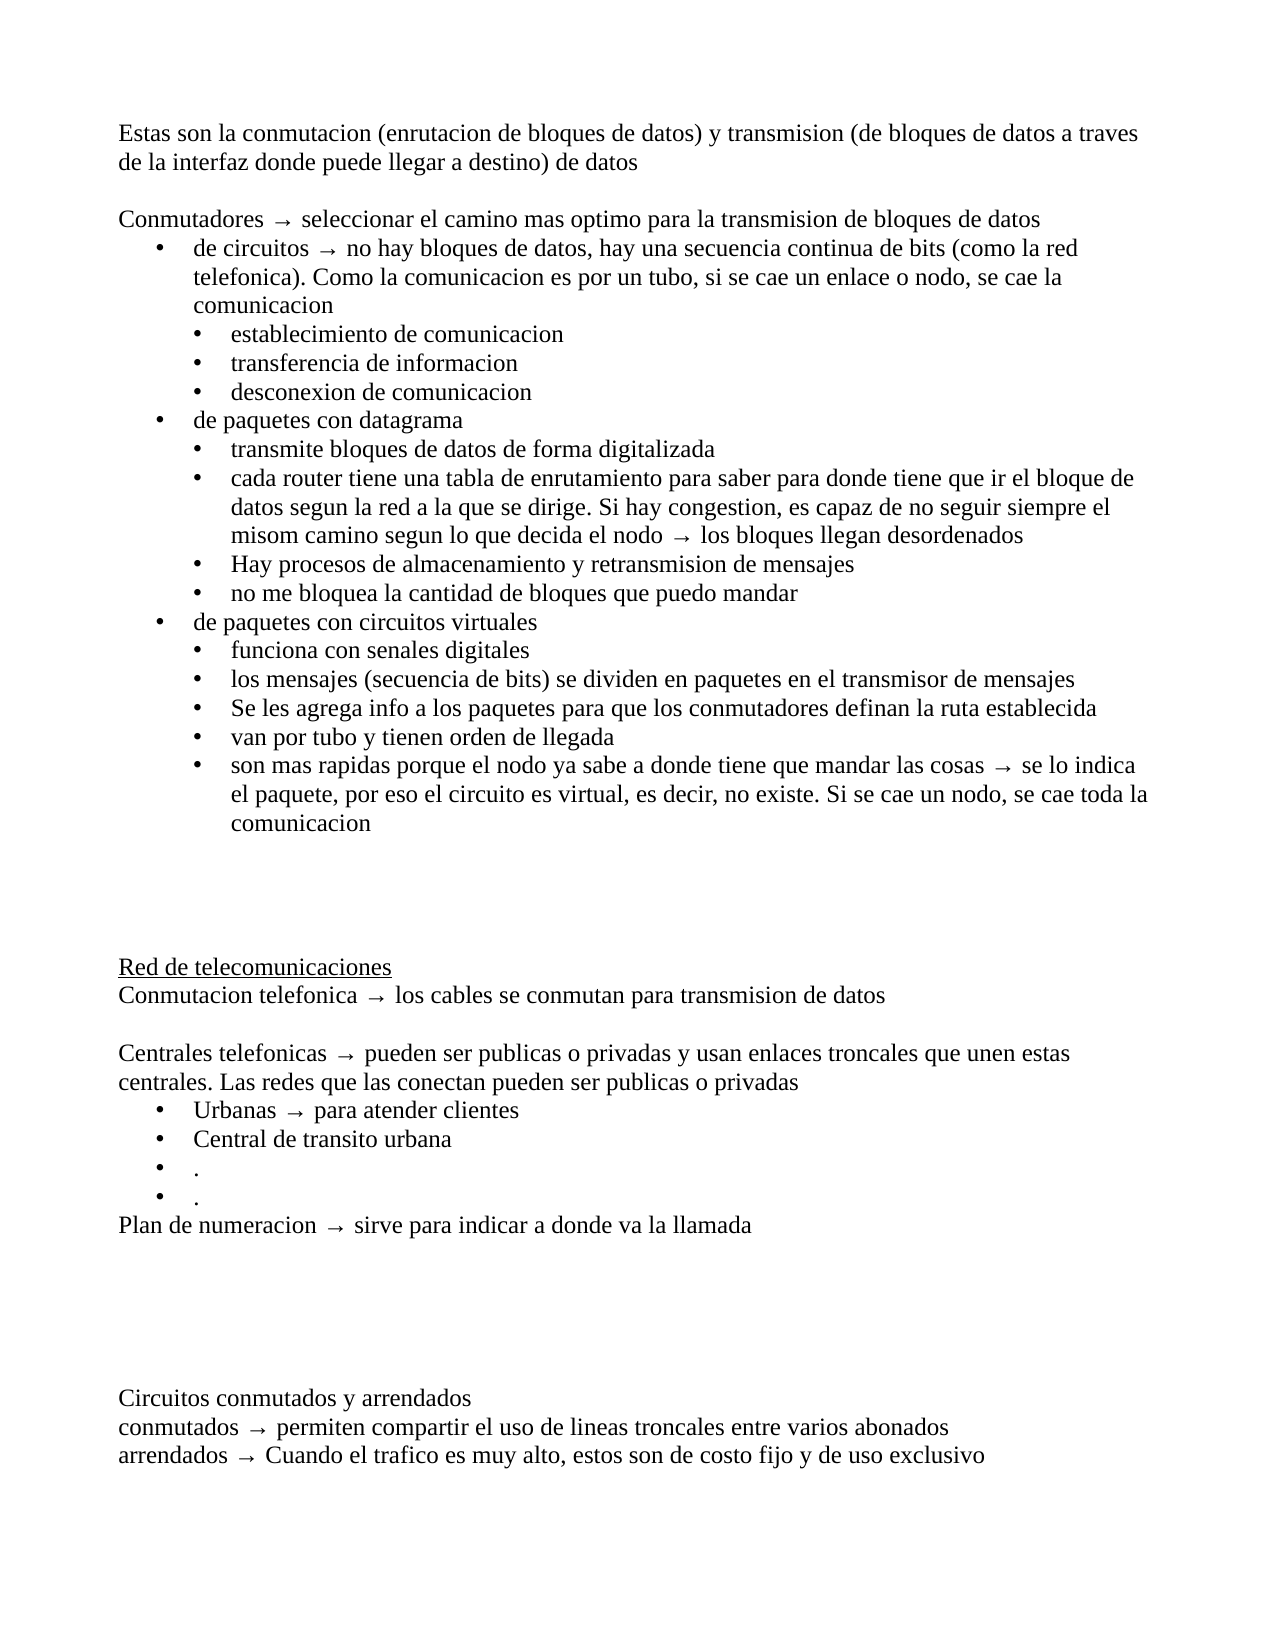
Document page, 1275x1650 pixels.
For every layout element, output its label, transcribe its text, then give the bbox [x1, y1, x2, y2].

list . [156, 1182, 1157, 1211]
text Estas son la conmutacion (enrutacion de bloques de datos) y transmision (de bloques de datos a traves de la interfaz donde puede llegar a destino) de datos [118, 118, 1157, 176]
list Hay procesos de almacenamiento y retransmision de mensajes [193, 549, 1157, 578]
list desconexion de comunicacion [193, 377, 1157, 406]
list transmite bloques de datos de forma digitalizada [193, 434, 1157, 463]
list son mas rapidas porque el nodo ya sabe a donde tiene que mandar las cosas → se lo indica el paquete, por eso el circuito es virtual, es decir, no existe. Si se cae un nodo, se cae toda la comunicacion [193, 751, 1157, 837]
list de circuitos → no hay bloques de datos, hay una secuencia continua de bits (como la red telefonica). Como la comunicacion es por un tubo, si se cae un enlace o nodo, se cae la comunicacion [156, 233, 1157, 319]
list establecimiento de comunicacion [193, 319, 1157, 348]
list los mensajes (secuencia de bits) se dividen en paquetes en el transmisor de mensajes [193, 664, 1157, 693]
text Red de telecomunicaciones [118, 952, 1157, 981]
list de paquetes con circuitos virtuales [156, 607, 1157, 636]
list . [156, 1153, 1157, 1182]
list Central de transito urbana [156, 1124, 1157, 1153]
list no me bloquea la cantidad de bloques que puedo mandar [193, 578, 1157, 607]
text Conmutadores → seleccionar el camino mas optimo para la transmision de bloques de datos [118, 204, 1157, 233]
text conmutados → permiten compartir el uso de lineas troncales entre varios abonados [118, 1412, 1157, 1441]
list de paquetes con datagrama [156, 406, 1157, 434]
list funciona con senales digitales [193, 636, 1157, 664]
text Circuitos conmutados y arrendados [118, 1383, 1157, 1412]
text arrendados → Cuando el trafico es muy alto, estos son de costo fijo y de uso exclusivo [118, 1441, 1157, 1469]
text Centrales telefonicas → pueden ser publicas o privadas y usan enlaces troncales que unen estas centrales. Las redes que las conectan pueden ser publicas o privadas [118, 1038, 1157, 1096]
list van por tubo y tienen orden de llegada [193, 722, 1157, 751]
list Urbanas → para atender clientes [156, 1096, 1157, 1124]
list Se les agrega info a los paquetes para que los conmutadores definan la ruta establecida [193, 693, 1157, 722]
text Plan de numeracion → sirve para indicar a donde va la llamada [118, 1211, 1157, 1239]
text Conmutacion telefonica → los cables se conmutan para transmision de datos [118, 981, 1157, 1009]
list cada router tiene una tabla de enrutamiento para saber para donde tiene que ir el bloque de datos segun la red a la que se dirige. Si hay congestion, es capaz de no seguir siempre el misom camino segun lo que decida el nodo → los bloques llegan desordenados [193, 463, 1157, 549]
list transferencia de informacion [193, 348, 1157, 377]
